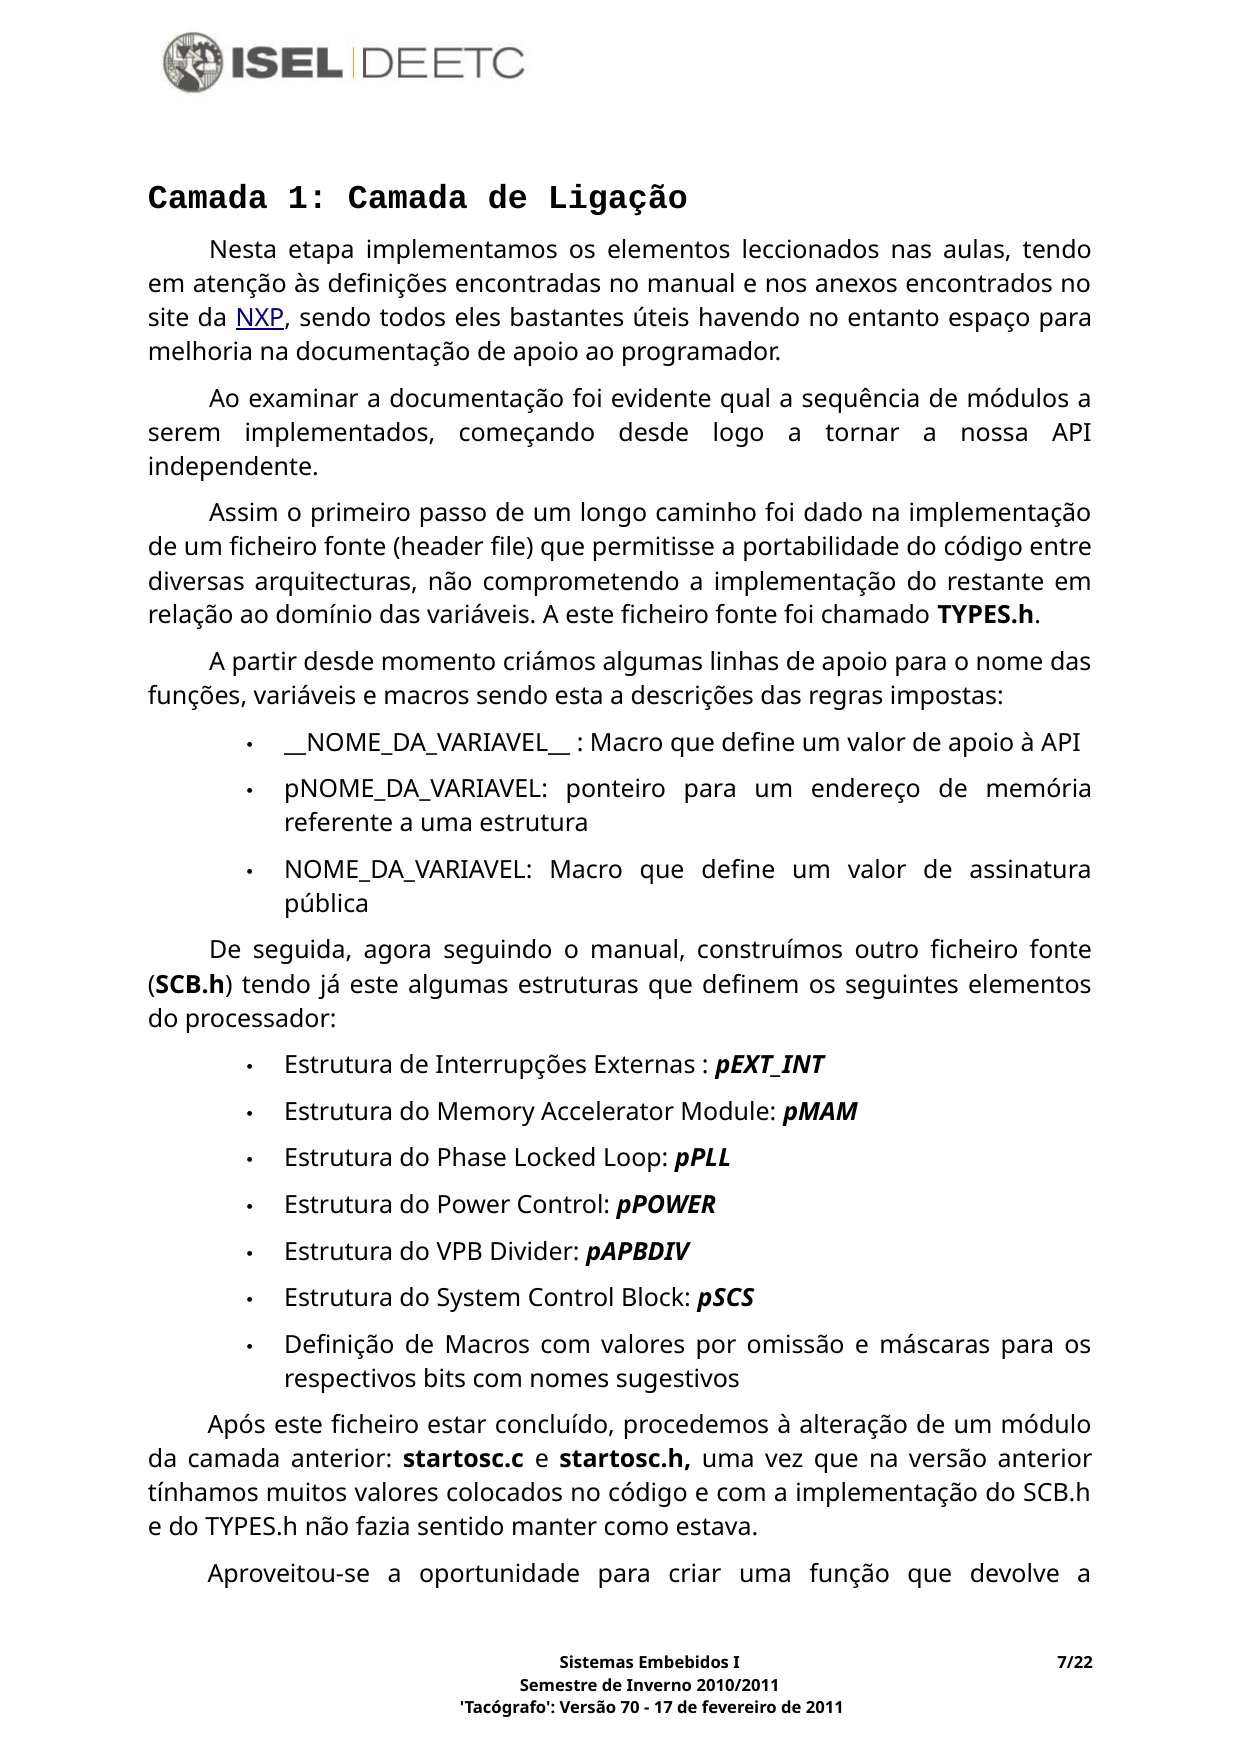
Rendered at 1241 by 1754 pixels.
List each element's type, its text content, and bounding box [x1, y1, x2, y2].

list Estrutura do System Control Block: pSCS [246, 1280, 1093, 1314]
list Estrutura do Phase Locked Loop: pPLL [246, 1140, 1093, 1174]
list Estrutura do Memory Accelerator Module: pMAM [246, 1093, 1093, 1127]
list Estrutura do Power Control: pPOWER [246, 1187, 1093, 1221]
text Nesta etapa implementamos os elementos leccionados nas aulas, tendo em atenção às definições encontradas no manual e nos anexos encontrados no site da NXP, sendo todos eles bastantes úteis havendo no entanto espaço para melhoria na documentação de apoio ao programador. [148, 232, 1093, 368]
list NOME_DA_VARIAVEL: Macro que define um valor de assinatura pública [246, 852, 1093, 920]
list __NOME_DA_VARIAVEL__ : Macro que define um valor de apoio à API [246, 724, 1093, 758]
list Estrutura do VPB Divider: pAPBDIV [246, 1233, 1093, 1267]
text Ao examinar a documentação foi evidente qual a sequência de módulos a serem implementados, começando desde logo a tornar a nossa API independente. [148, 380, 1093, 482]
list pNOME_DA_VARIAVEL: ponteiro para um endereço de memória referente a uma estrutura [246, 771, 1093, 839]
subtitle Camada 1: Camada de Ligação [148, 181, 1093, 219]
text Após este ficheiro estar concluído, procedemos à alteração de um módulo da camada anterior: startosc.c e startosc.h, uma vez que na versão anterior tínhamos muitos valores colocados no código e com a implementação do SCB.h e do TYPES.h não fazia sentido manter como estava. [148, 1407, 1093, 1543]
text Assim o primeiro passo de um longo caminho foi dado na implementação de um ficheiro fonte (header file) que permitisse a portabilidade do código entre diversas arquitecturas, não comprometendo a implementação do restante em relação ao domínio das variáveis. A este ficheiro fonte foi chamado TYPES.h. [148, 495, 1093, 631]
picture [153, 17, 555, 118]
text De seguida, agora seguindo o manual, construímos outro ficheiro fonte (SCB.h) tendo já este algumas estruturas que definem os seguintes elementos do processador: [148, 932, 1093, 1034]
text Aproveitou-se a oportunidade para criar uma função que devolve a [148, 1556, 1093, 1590]
list Estrutura de Interrupções Externas : pEXT_INT [246, 1047, 1093, 1081]
text A partir desde momento criámos algumas linhas de apoio para o nome das funções, variáveis e macros sendo esta a descrições das regras impostas: [148, 644, 1093, 712]
list Definição de Macros com valores por omissão e máscaras para os respectivos bits com nomes sugestivos [246, 1326, 1093, 1394]
